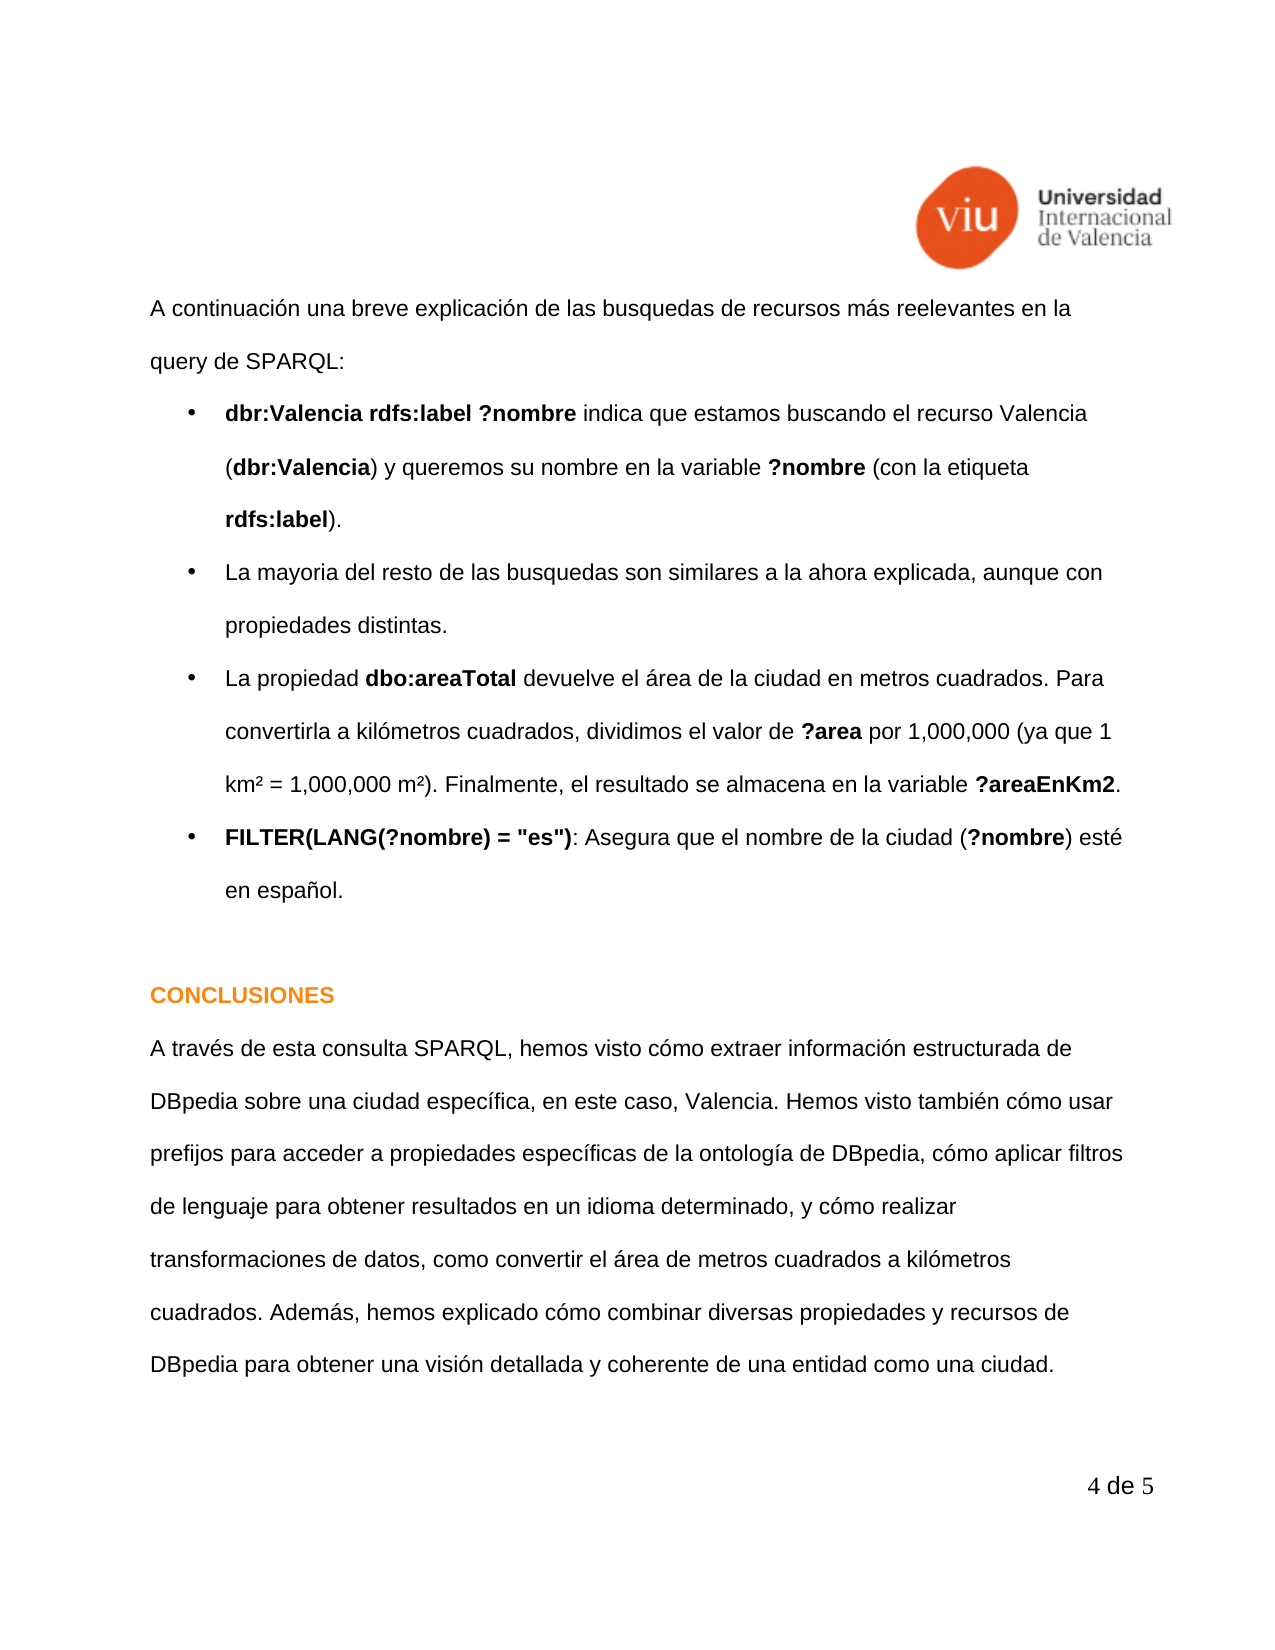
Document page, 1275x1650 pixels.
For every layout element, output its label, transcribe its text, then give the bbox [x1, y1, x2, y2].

text A continuación una breve explicación de las busquedas de recursos más reelevantes en la query de SPARQL: [150, 295, 1125, 374]
text A través de esta consulta SPARQL, hemos visto cómo extraer información estructurada de DBpedia sobre una ciudad específica, en este caso, Valencia. Hemos visto también cómo usar prefijos para acceder a propiedades específicas de la ontología de DBpedia, cómo aplicar filtros de lenguaje para obtener resultados en un idioma determinado, y cómo realizar transformaciones de datos, como convertir el área de metros cuadrados a kilómetros cuadrados. Además, hemos explicado cómo combinar diversas propiedades y recursos de DBpedia para obtener una visión detallada y coherente de una entidad como una ciudad. [150, 1035, 1125, 1378]
list dbr:Valencia rdfs:label ?nombre indica que estamos buscando el recurso Valencia (dbr:Valencia) y queremos su nombre en la variable ?nombre (con la etiqueta rdfs:label). [187, 400, 1125, 533]
text CONCLUSIONES [150, 982, 1125, 1009]
list La mayoria del resto de las busquedas son similares a la ahora explicada, aunque con propiedades distintas. [187, 559, 1125, 639]
list La propiedad dbo:areaTotal devuelve el área de la ciudad en metros cuadrados. Para convertirla a kilómetros cuadrados, dividimos el valor de ?area por 1,000,000 (ya que 1 km² = 1,000,000 m²). Finalmente, el resultado se almacena en la variable ?areaEnKm2. [187, 665, 1125, 797]
picture [913, 162, 1175, 274]
list FILTER(LANG(?nombre) = "es"): Asegura que el nombre de la ciudad (?nombre) esté en español. [187, 824, 1125, 903]
